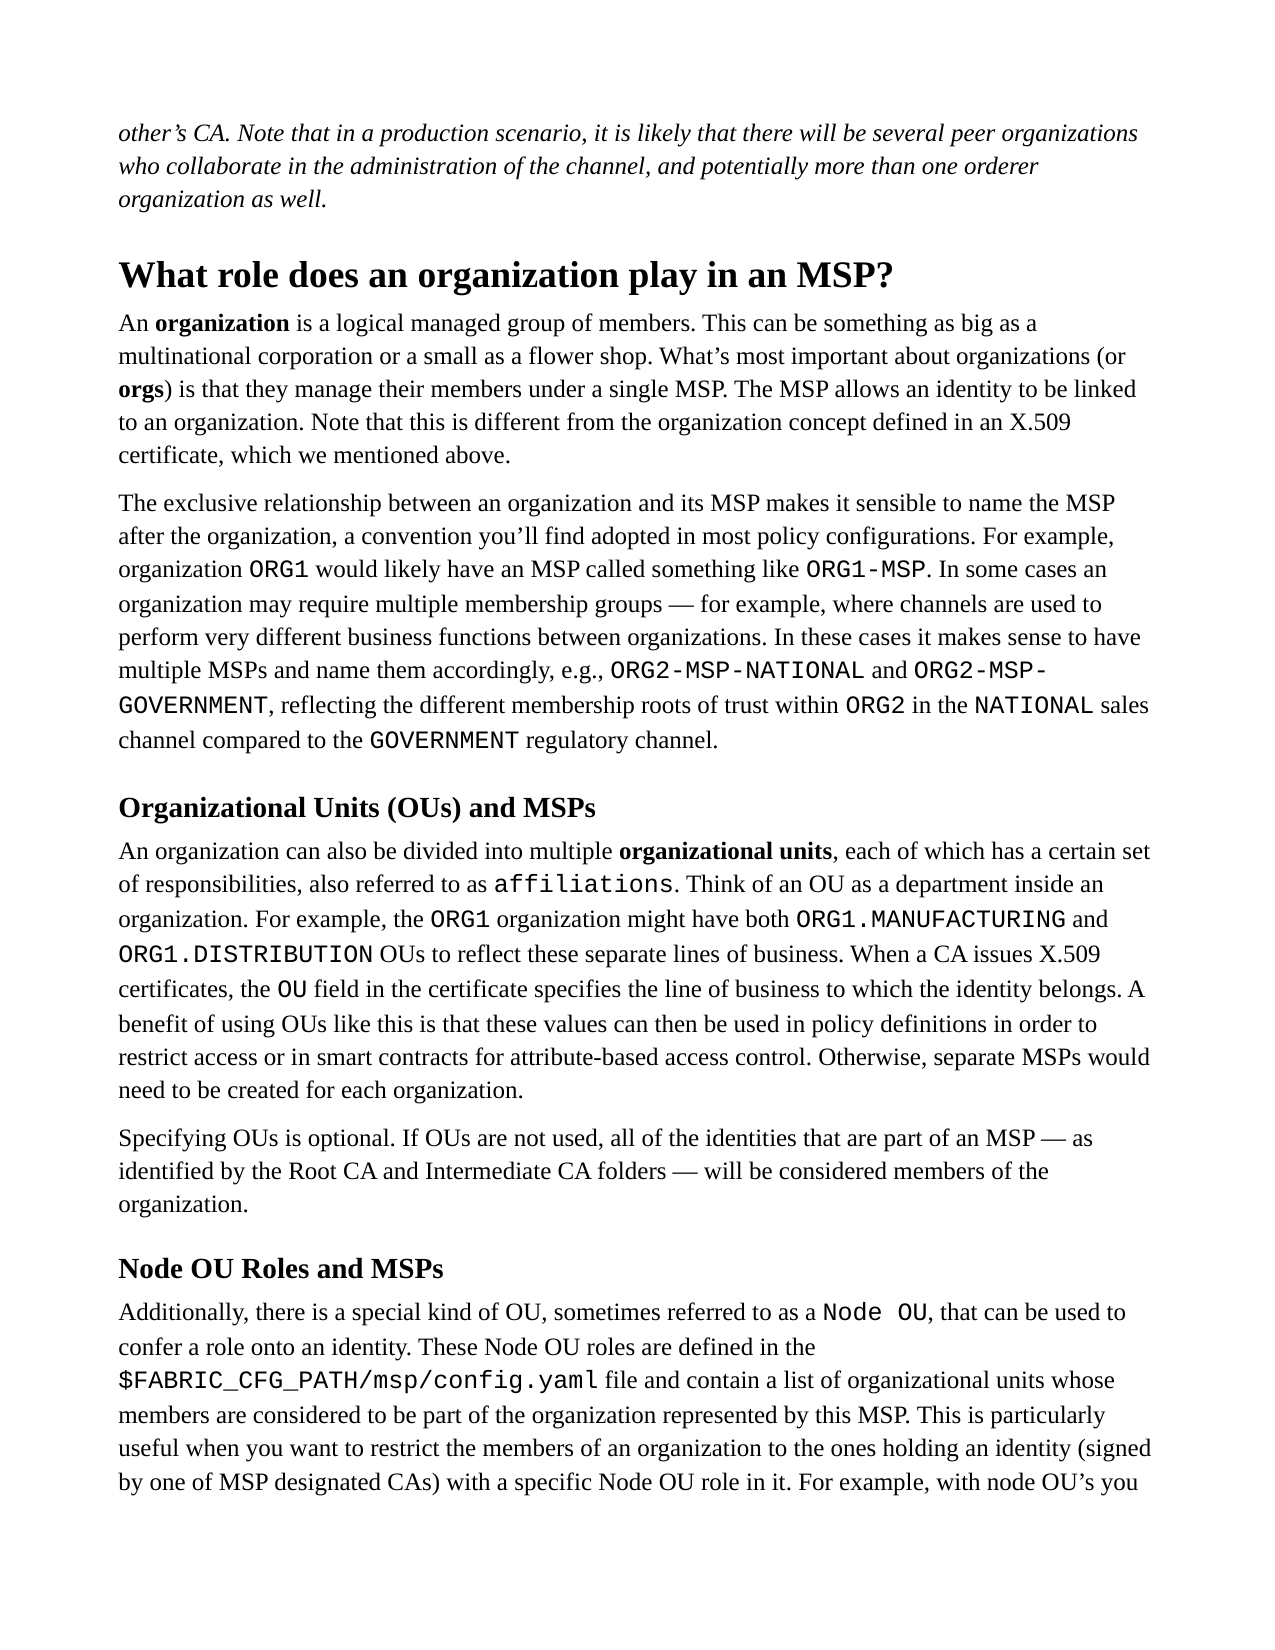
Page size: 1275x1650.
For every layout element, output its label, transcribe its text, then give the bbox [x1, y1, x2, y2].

subtitle Organizational Units (OUs) and MSPs [118, 790, 1157, 823]
text The exclusive relationship between an organization and its MSP makes it sensible to name the MSP after the organization, a convention you’ll find adopted in most policy configurations. For example, organization ORG1 would likely have an MSP called something like ORG1-MSP. In some cases an organization may require multiple membership groups — for example, where channels are used to perform very different business functions between organizations. In these cases it makes sense to have multiple MSPs and name them accordingly, e.g., ORG2-MSP-NATIONAL and ORG2-MSP-GOVERNMENT, reflecting the different membership roots of trust within ORG2 in the NATIONAL sales channel compared to the GOVERNMENT regulatory channel. [118, 488, 1157, 756]
text other’s CA. Note that in a production scenario, it is likely that there will be several peer organizations who collaborate in the administration of the channel, and potentially more than one orderer organization as well. [118, 118, 1157, 213]
subtitle What role does an organization play in an MSP? [118, 253, 1157, 296]
text An organization is a logical managed group of members. This can be something as big as a multinational corporation or a small as a flower shop. What’s most important about organizations (or orgs) is that they manage their members under a single MSP. The MSP allows an identity to be linked to an organization. Note that this is different from the organization concept defined in an X.509 certificate, which we mentioned above. [118, 308, 1157, 469]
text Specifying OUs is optional. If OUs are not used, all of the identities that are part of an MSP — as identified by the Root CA and Intermediate CA folders — will be considered members of the organization. [118, 1123, 1157, 1218]
text An organization can also be divided into multiple organizational units, each of which has a certain set of responsibilities, also referred to as affiliations. Think of an OU as a department inside an organization. For example, the ORG1 organization might have both ORG1.MANUFACTURING and ORG1.DISTRIBUTION OUs to reflect these separate lines of business. When a CA issues X.509 certificates, the OU field in the certificate specifies the line of business to which the identity belongs. A benefit of using OUs like this is that these values can then be used in policy definitions in order to restrict access or in smart contracts for attribute-based access control. Otherwise, separate MSPs would need to be created for each organization. [118, 836, 1157, 1104]
text Additionally, there is a special kind of OU, sometimes referred to as a Node OU, that can be used to confer a role onto an identity. These Node OU roles are defined in the $FABRIC_CFG_PATH/msp/config.yaml file and contain a list of organizational units whose members are considered to be part of the organization represented by this MSP. This is particularly useful when you want to restrict the members of an organization to the ones holding an identity (signed by one of MSP designated CAs) with a specific Node OU role in it. For example, with node OU’s you [118, 1297, 1157, 1495]
subtitle Node OU Roles and MSPs [118, 1251, 1157, 1285]
